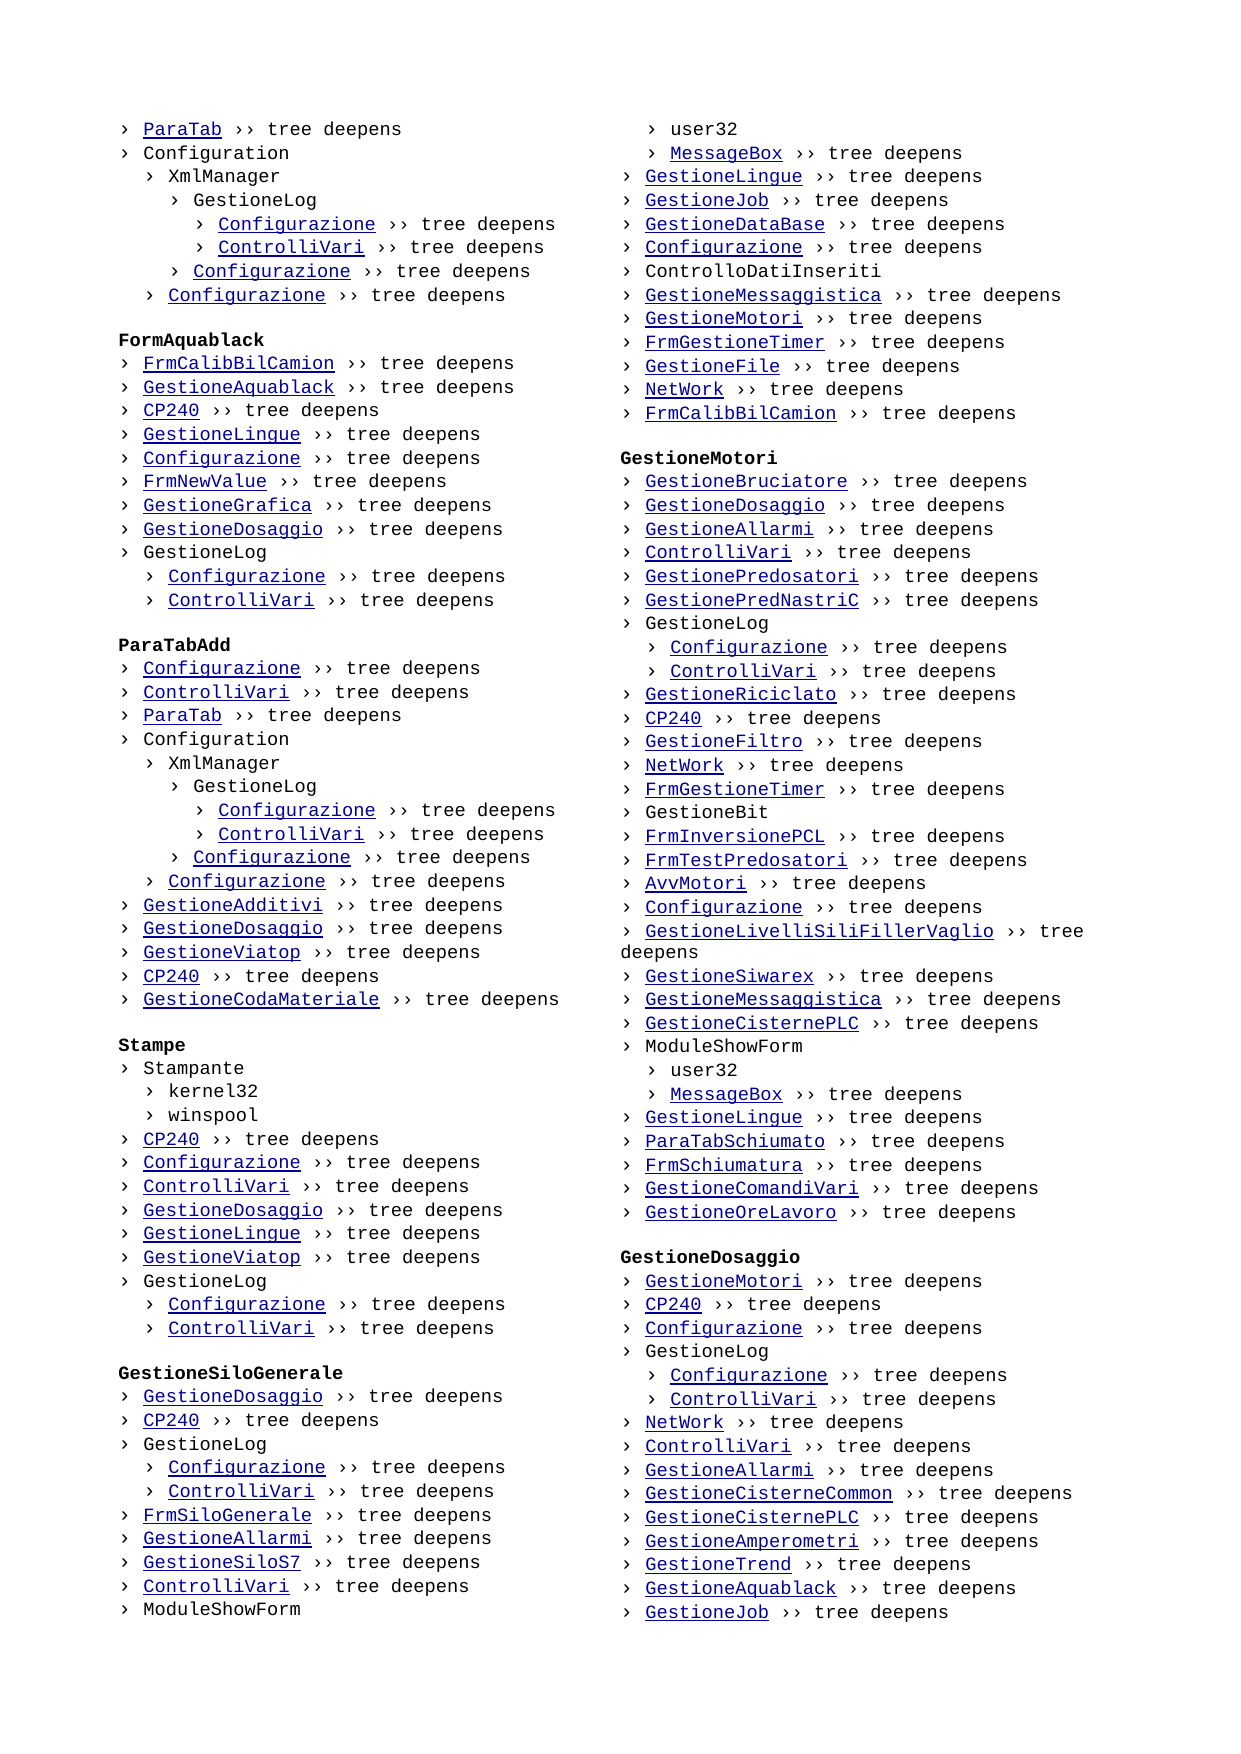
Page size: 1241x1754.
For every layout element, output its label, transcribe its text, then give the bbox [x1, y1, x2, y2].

text › GestioneBruciatore ›› tree deepens [620, 470, 1122, 494]
text › kernel32 [118, 1080, 620, 1104]
text › Configurazione ›› tree deepens [620, 896, 1122, 920]
text › GestioneAllarmi ›› tree deepens [118, 1527, 620, 1551]
text › user32 [620, 118, 1122, 142]
text › GestioneAdditivi ›› tree deepens [118, 894, 620, 917]
text › Configurazione ›› tree deepens [118, 284, 620, 307]
text › GestioneFile ›› tree deepens [620, 354, 1122, 378]
text › GestionePredosatori ›› tree deepens [620, 565, 1122, 589]
text › FrmCalibBilCamion ›› tree deepens [620, 402, 1122, 426]
text › CP240 ›› tree deepens [118, 399, 620, 423]
text › GestioneViatop ›› tree deepens [118, 1246, 620, 1269]
text › GestioneLingue ›› tree deepens [118, 1222, 620, 1246]
text › CP240 ›› tree deepens [118, 964, 620, 988]
text › FrmSchiumatura ›› tree deepens [620, 1154, 1122, 1177]
text › GestioneGrafica ›› tree deepens [118, 494, 620, 518]
text › FrmCalibBilCamion ›› tree deepens [118, 352, 620, 376]
text › GestioneJob ›› tree deepens [620, 189, 1122, 213]
text › GestioneLivelliSiliFillerVaglio ›› tree deepens [620, 920, 1122, 964]
text › GestioneCodaMateriale ›› tree deepens [118, 988, 620, 1012]
text › winspool [118, 1104, 620, 1128]
text › GestioneJob ›› tree deepens [620, 1601, 1122, 1624]
text › ModuleShowForm [620, 1036, 1122, 1059]
text › GestioneSiwarex ›› tree deepens [620, 964, 1122, 988]
text › Configurazione ›› tree deepens [118, 1456, 620, 1480]
text Stampe [118, 1036, 620, 1057]
text › Configurazione ›› tree deepens [118, 799, 620, 823]
text › GestioneCisterneCommon ›› tree deepens [620, 1482, 1122, 1506]
text › GestioneCisternePLC ›› tree deepens [620, 1012, 1122, 1036]
text › Configurazione ›› tree deepens [620, 1364, 1122, 1388]
text › MessageBox ›› tree deepens [620, 1083, 1122, 1106]
text › ControlliVari ›› tree deepens [118, 1574, 620, 1598]
text › FrmTestPredosatori ›› tree deepens [620, 849, 1122, 872]
text › ControlliVari ›› tree deepens [118, 589, 620, 612]
text › ControlliVari ›› tree deepens [118, 1175, 620, 1199]
text › FrmInversionePCL ›› tree deepens [620, 825, 1122, 849]
text › ModuleShowForm [118, 1598, 620, 1622]
text › user32 [620, 1059, 1122, 1083]
text › Configurazione ›› tree deepens [620, 636, 1122, 659]
text › NetWork ›› tree deepens [620, 378, 1122, 402]
text › Configurazione ›› tree deepens [118, 1151, 620, 1175]
text › GestioneDosaggio ›› tree deepens [118, 1199, 620, 1222]
text › Configurazione ›› tree deepens [620, 236, 1122, 260]
text › GestioneLingue ›› tree deepens [620, 1106, 1122, 1130]
text › GestioneLingue ›› tree deepens [118, 423, 620, 447]
text GestioneDosaggio [620, 1248, 1122, 1269]
text › GestioneAquablack ›› tree deepens [118, 376, 620, 399]
text › GestioneLingue ›› tree deepens [620, 165, 1122, 189]
text › Configurazione ›› tree deepens [118, 213, 620, 236]
text › GestioneDosaggio ›› tree deepens [118, 518, 620, 541]
text › CP240 ›› tree deepens [620, 1293, 1122, 1317]
text › GestioneAmperometri ›› tree deepens [620, 1530, 1122, 1553]
text › GestioneLog [118, 1269, 620, 1293]
text › Configurazione ›› tree deepens [118, 657, 620, 681]
text › ControlliVari ›› tree deepens [620, 1388, 1122, 1411]
text › FrmGestioneTimer ›› tree deepens [620, 778, 1122, 801]
text › CP240 ›› tree deepens [118, 1409, 620, 1433]
text ParaTabAdd [118, 636, 620, 657]
text › GestioneCisternePLC ›› tree deepens [620, 1506, 1122, 1530]
text › GestioneLog [118, 541, 620, 565]
text › ControlliVari ›› tree deepens [620, 541, 1122, 565]
text › XmlManager [118, 165, 620, 189]
text › GestioneDosaggio ›› tree deepens [620, 494, 1122, 518]
text › GestioneOreLavoro ›› tree deepens [620, 1201, 1122, 1225]
text › Configurazione ›› tree deepens [118, 447, 620, 470]
text › Configurazione ›› tree deepens [118, 260, 620, 284]
text › Configurazione ›› tree deepens [118, 565, 620, 589]
text › GestioneLog [118, 775, 620, 799]
text › GestioneMotori ›› tree deepens [620, 1269, 1122, 1293]
text › Configurazione ›› tree deepens [620, 1317, 1122, 1341]
text › NetWork ›› tree deepens [620, 1411, 1122, 1435]
text › ParaTab ›› tree deepens [118, 118, 620, 142]
text › ParaTab ›› tree deepens [118, 704, 620, 728]
text › Configuration [118, 728, 620, 752]
text GestioneMotori [620, 449, 1122, 470]
text › GestioneDataBase ›› tree deepens [620, 213, 1122, 236]
text › ControlloDatiInseriti [620, 260, 1122, 284]
text › XmlManager [118, 752, 620, 775]
text › FrmSiloGenerale ›› tree deepens [118, 1504, 620, 1527]
text › FrmGestioneTimer ›› tree deepens [620, 331, 1122, 354]
text › ControlliVari ›› tree deepens [118, 681, 620, 704]
text › ControlliVari ›› tree deepens [620, 659, 1122, 683]
text › GestioneViatop ›› tree deepens [118, 941, 620, 964]
text › ParaTabSchiumato ›› tree deepens [620, 1130, 1122, 1154]
text › GestioneRiciclato ›› tree deepens [620, 683, 1122, 707]
text › GestioneLog [118, 1433, 620, 1456]
text › Configurazione ›› tree deepens [118, 1293, 620, 1317]
text › AvvMotori ›› tree deepens [620, 872, 1122, 896]
text › MessageBox ›› tree deepens [620, 142, 1122, 165]
text GestioneSiloGenerale [118, 1364, 620, 1385]
text › GestioneLog [118, 189, 620, 213]
text › FrmNewValue ›› tree deepens [118, 470, 620, 494]
text › Stampante [118, 1057, 620, 1080]
text › ControlliVari ›› tree deepens [118, 1317, 620, 1341]
text › NetWork ›› tree deepens [620, 754, 1122, 778]
text › GestioneTrend ›› tree deepens [620, 1553, 1122, 1577]
text › GestioneFiltro ›› tree deepens [620, 731, 1122, 754]
text › GestioneMessaggistica ›› tree deepens [620, 988, 1122, 1012]
text › GestioneBit [620, 801, 1122, 825]
text › Configurazione ›› tree deepens [118, 870, 620, 894]
text › ControlliVari ›› tree deepens [118, 823, 620, 846]
text › GestioneAquablack ›› tree deepens [620, 1577, 1122, 1601]
text › Configuration [118, 142, 620, 165]
text › GestioneComandiVari ›› tree deepens [620, 1177, 1122, 1201]
text › Configurazione ›› tree deepens [118, 846, 620, 870]
text FormAquablack [118, 331, 620, 352]
text › GestioneDosaggio ›› tree deepens [118, 917, 620, 941]
text › GestioneLog [620, 1341, 1122, 1364]
text › GestioneMotori ›› tree deepens [620, 307, 1122, 331]
text › GestioneMessaggistica ›› tree deepens [620, 284, 1122, 307]
text › GestioneSiloS7 ›› tree deepens [118, 1551, 620, 1574]
text › ControlliVari ›› tree deepens [118, 1480, 620, 1504]
text › ControlliVari ›› tree deepens [620, 1435, 1122, 1459]
text › GestioneDosaggio ›› tree deepens [118, 1385, 620, 1409]
text › GestionePredNastriC ›› tree deepens [620, 589, 1122, 612]
text › ControlliVari ›› tree deepens [118, 236, 620, 260]
text › GestioneLog [620, 612, 1122, 636]
text › CP240 ›› tree deepens [620, 707, 1122, 731]
text › GestioneAllarmi ›› tree deepens [620, 518, 1122, 541]
text › GestioneAllarmi ›› tree deepens [620, 1459, 1122, 1482]
text › CP240 ›› tree deepens [118, 1128, 620, 1151]
